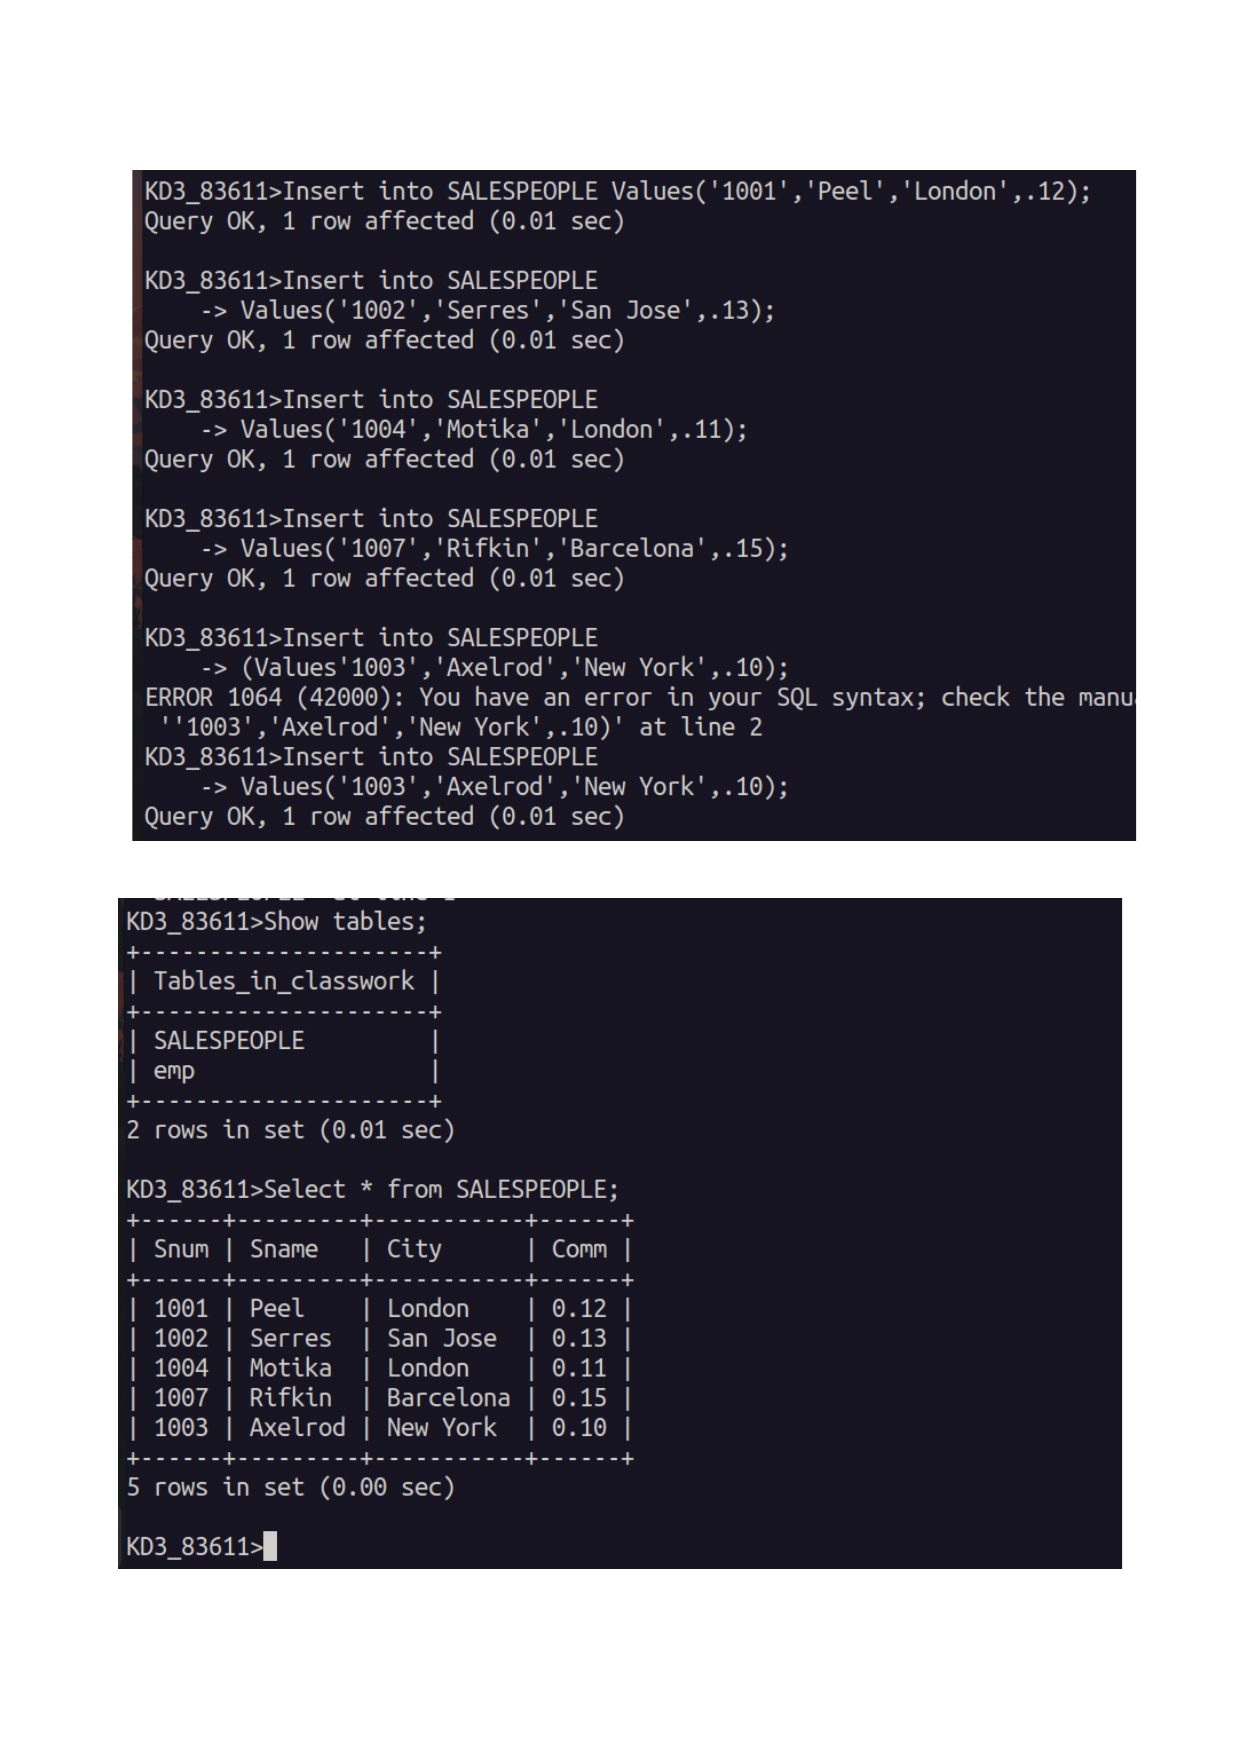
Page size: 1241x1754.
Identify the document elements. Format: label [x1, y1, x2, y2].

picture [132, 170, 1137, 841]
picture [118, 898, 1123, 1569]
